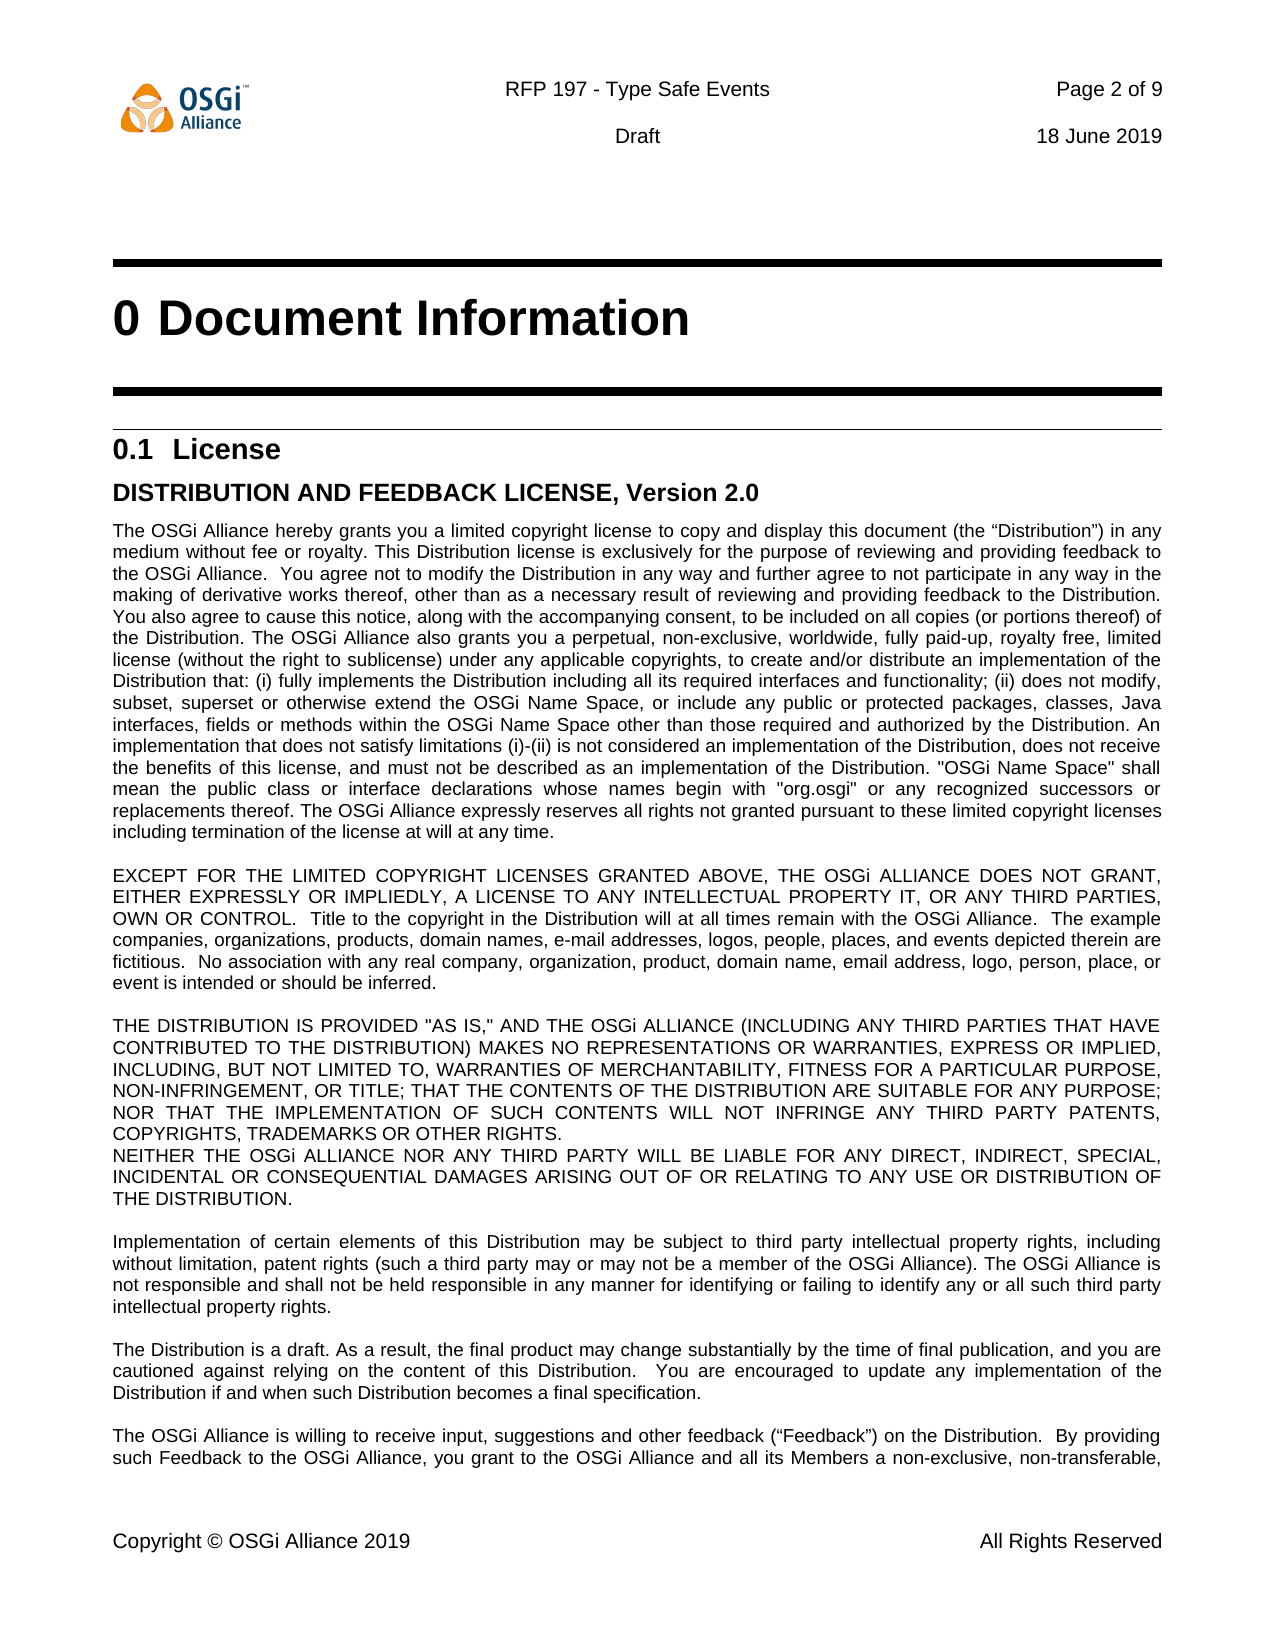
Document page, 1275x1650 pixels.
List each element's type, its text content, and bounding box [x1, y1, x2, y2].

text Implementation of certain elements of this Distribution may be subject to third party intellectual property rights, including without limitation, patent rights (such a third party may or may not be a member of the OSGi Alliance). The OSGi Alliance is not responsible and shall not be held responsible in any manner for identifying or failing to identify any or all such third party intellectual property rights. [112, 1231, 1162, 1317]
text The Distribution is a draft. As a result, the final product may change substantially by the time of final publication, and you are cautioned against relying on the content of this Distribution. You are encouraged to update any implementation of the Distribution if and when such Distribution becomes a final specification. [112, 1339, 1162, 1403]
text The OSGi Alliance hereby grants you a limited copyright license to copy and display this document (the “Distribution”) in any medium without fee or royalty. This Distribution license is exclusively for the purpose of reviewing and providing feedback to the OSGi Alliance. You agree not to modify the Distribution in any way and further agree to not participate in any way in the making of derivative works thereof, other than as a necessary result of reviewing and providing feedback to the Distribution. You also agree to cause this notice, along with the accompanying consent, to be included on all copies (or portions thereof) of the Distribution. The OSGi Alliance also grants you a perpetual, non-exclusive, worldwide, fully paid-up, royalty free, limited license (without the right to sublicense) under any applicable copyrights, to create and/or distribute an implementation of the Distribution that: (i) fully implements the Distribution including all its required interfaces and functionality; (ii) does not modify, subset, superset or otherwise extend the OSGi Name Space, or include any public or protected packages, classes, Java interfaces, fields or methods within the OSGi Name Space other than those required and authorized by the Distribution. An implementation that does not satisfy limitations (i)-(ii) is not considered an implementation of the Distribution, does not receive the benefits of this license, and must not be described as an implementation of the Distribution. "OSGi Name Space" shall mean the public class or interface declarations whose names begin with "org.osgi" or any recognized successors or replacements thereof. The OSGi Alliance expressly reserves all rights not granted pursuant to these limited copyright licenses including termination of the license at will at any time. [112, 519, 1162, 843]
text THE DISTRIBUTION IS PROVIDED "AS IS," AND THE OSGi ALLIANCE (INCLUDING ANY THIRD PARTIES THAT HAVE CONTRIBUTED TO THE DISTRIBUTION) MAKES NO REPRESENTATIONS OR WARRANTIES, EXPRESS OR IMPLIED, INCLUDING, BUT NOT LIMITED TO, WARRANTIES OF MERCHANTABILITY, FITNESS FOR A PARTICULAR PURPOSE, NON-INFRINGEMENT, OR TITLE; THAT THE CONTENTS OF THE DISTRIBUTION ARE SUITABLE FOR ANY PURPOSE; NOR THAT THE IMPLEMENTATION OF SUCH CONTENTS WILL NOT INFRINGE ANY THIRD PARTY PATENTS, COPYRIGHTS, TRADEMARKS OR OTHER RIGHTS. [112, 1015, 1162, 1145]
text DISTRIBUTION AND FEEDBACK LICENSE, Version 2.0 [112, 478, 1162, 507]
text EXCEPT FOR THE LIMITED COPYRIGHT LICENSES GRANTED ABOVE, THE OSGi ALLIANCE DOES NOT GRANT, EITHER EXPRESSLY OR IMPLIEDLY, A LICENSE TO ANY INTELLECTUAL PROPERTY IT, OR ANY THIRD PARTIES, OWN OR CONTROL. Title to the copyright in the Distribution will at all times remain with the OSGi Alliance. The example companies, organizations, products, domain names, e-mail addresses, logos, people, places, and events depicted therein are fictitious. No association with any real company, organization, product, domain name, email address, logo, person, place, or event is intended or should be inferred. [112, 864, 1162, 994]
subtitle Document Information [112, 260, 1162, 396]
text The OSGi Alliance is willing to receive input, suggestions and other feedback (“Feedback”) on the Distribution. By providing such Feedback to the OSGi Alliance, you grant to the OSGi Alliance and all its Members a non-exclusive, non-transferable, [112, 1425, 1162, 1468]
subtitle License [112, 430, 1162, 466]
text NEITHER THE OSGi ALLIANCE NOR ANY THIRD PARTY WILL BE LIABLE FOR ANY DIRECT, INDIRECT, SPECIAL, INCIDENTAL OR CONSEQUENTIAL DAMAGES ARISING OUT OF OR RELATING TO ANY USE OR DISTRIBUTION OF THE DISTRIBUTION. [112, 1145, 1162, 1209]
picture [113, 76, 257, 140]
